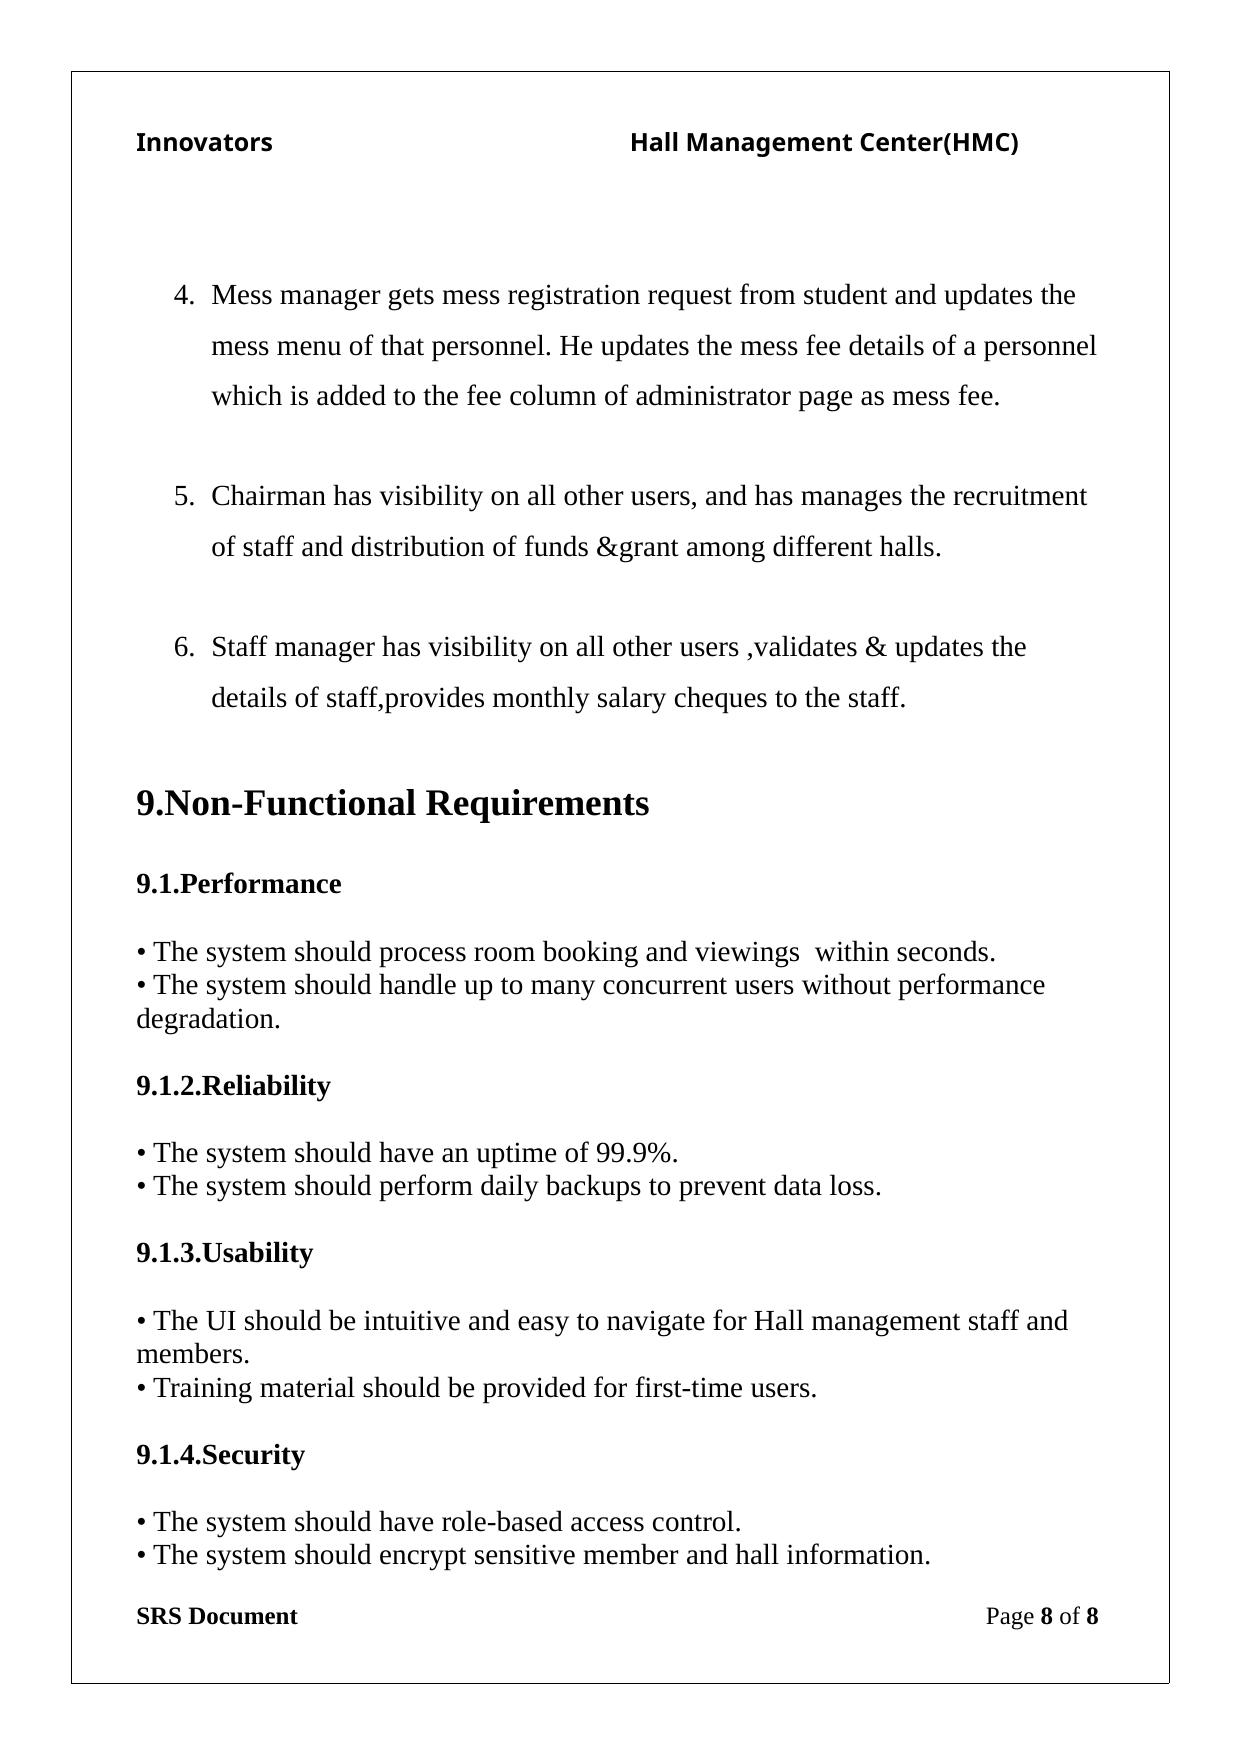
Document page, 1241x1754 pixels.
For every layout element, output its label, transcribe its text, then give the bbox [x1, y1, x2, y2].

text • The system should have an uptime of 99.9%. [136, 1135, 1104, 1168]
list Chairman has visibility on all other users, and has manages the recruitment of staff and distribution of funds &grant among different halls. [173, 478, 1104, 562]
text 9.1.4.Security [136, 1437, 1104, 1470]
text • The system should have role-based access control. [136, 1504, 1104, 1537]
text degradation. [136, 1001, 1104, 1034]
text 9.Non-Functional Requirements [136, 780, 1104, 823]
list Mess manager gets mess registration request from student and updates the mess menu of that personnel. He updates the mess fee details of a personnel which is added to the fee column of administrator page as mess fee. [173, 277, 1104, 411]
text • The system should encrypt sensitive member and hall information. [136, 1537, 1104, 1571]
text 9.1.2.Reliability [136, 1068, 1104, 1101]
text • The UI should be intuitive and easy to navigate for Hall management staff and members. [136, 1303, 1104, 1370]
list Staff manager has visibility on all other users ,validates & updates the details of staff,provides monthly salary cheques to the staff. [173, 629, 1104, 713]
text • The system should process room booking and viewings within seconds. [136, 934, 1104, 967]
text • The system should perform daily backups to prevent data loss. [136, 1168, 1104, 1202]
text 9.1.Performance [136, 867, 1104, 900]
text 9.1.3.Usability [136, 1236, 1104, 1269]
text • Training material should be provided for first-time users. [136, 1370, 1104, 1403]
text • The system should handle up to many concurrent users without performance [136, 967, 1104, 1001]
